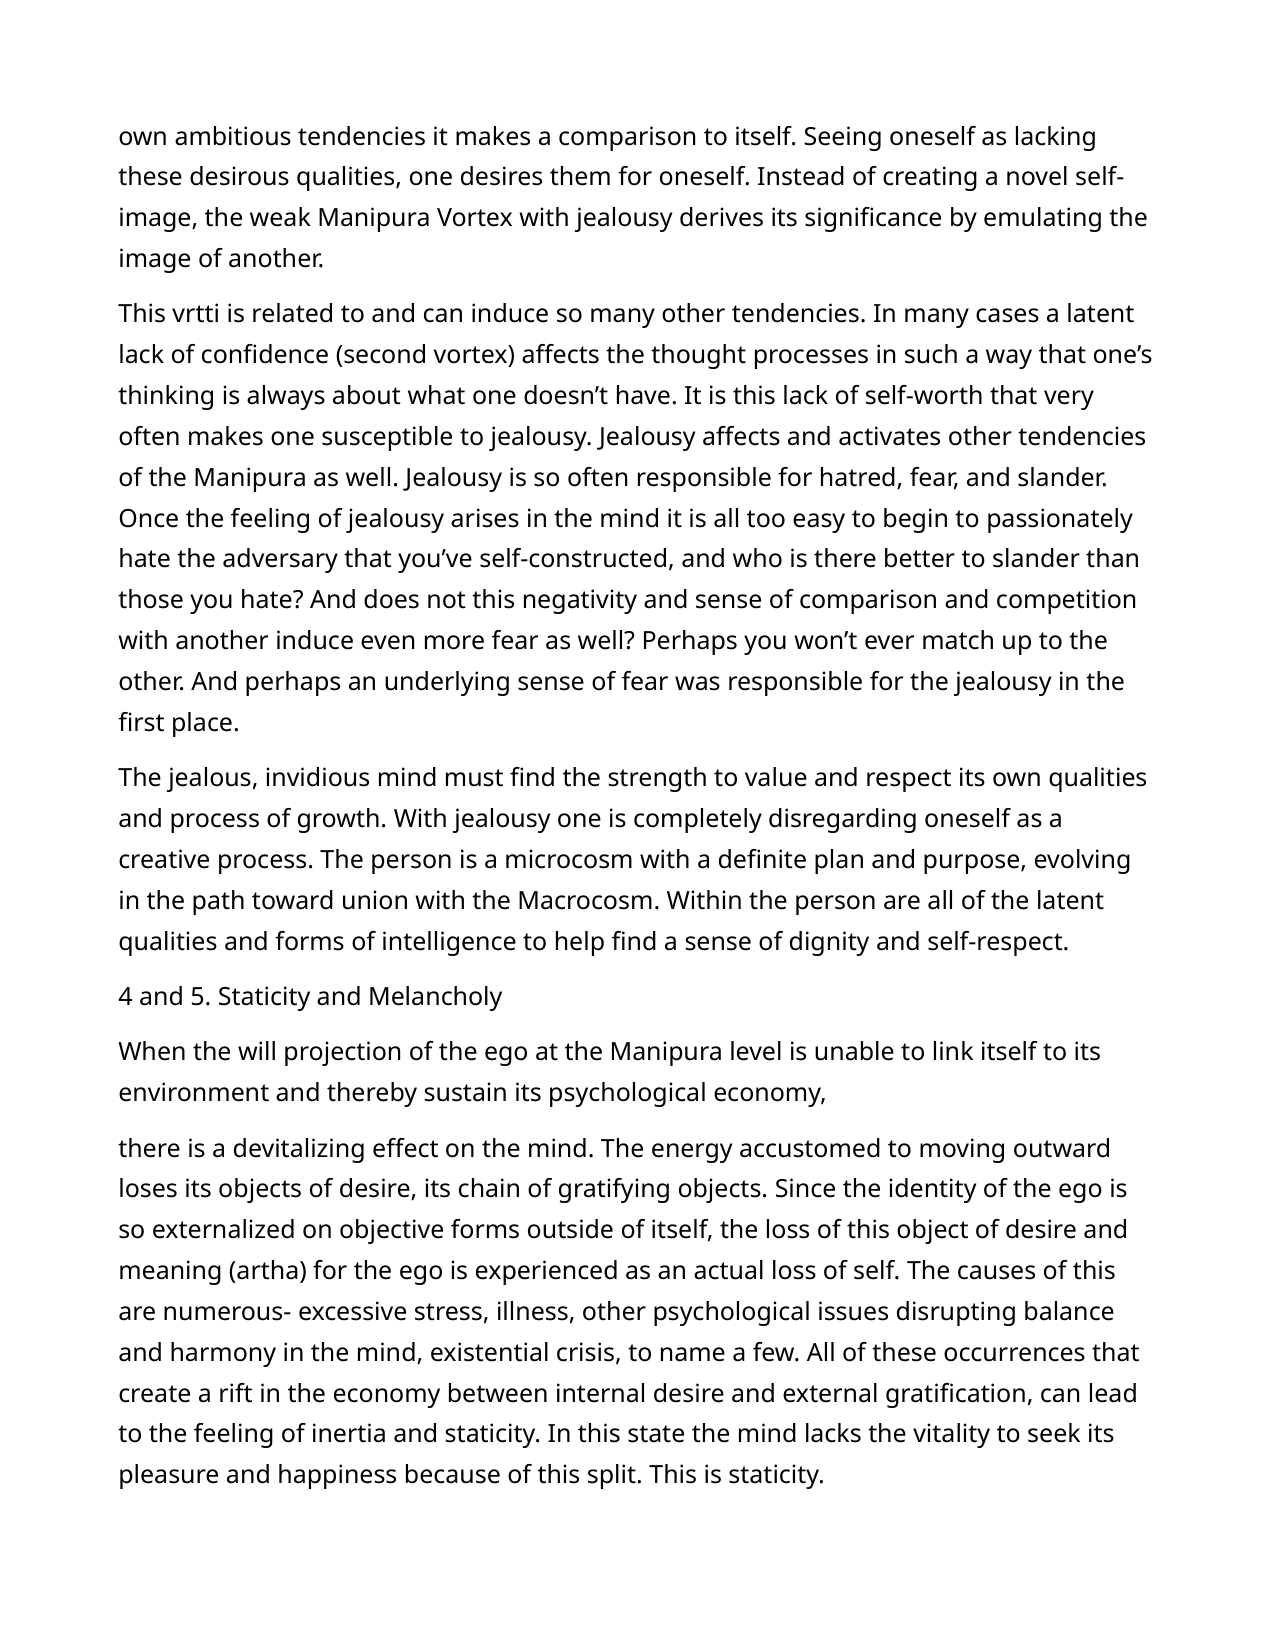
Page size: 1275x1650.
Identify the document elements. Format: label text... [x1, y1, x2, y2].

text This vrtti is related to and can induce so many other tendencies. In many cases a latent lack of confidence (second vortex) affects the thought processes in such a way that one’s thinking is always about what one doesn’t have. It is this lack of self-worth that very often makes one susceptible to jealousy. Jealousy affects and activates other tendencies of the Manipura as well. Jealousy is so often responsible for hatred, fear, and slander. Once the feeling of jealousy arises in the mind it is all too easy to begin to passionately hate the adversary that you’ve self-constructed, and who is there better to slander than those you hate? And does not this negativity and sense of comparison and competition with another induce even more fear as well? Perhaps you won’t ever match up to the other. And perhaps an underlying sense of fear was responsible for the jealousy in the first place. [118, 296, 1157, 738]
text 4 and 5. Staticity and Melancholy [118, 978, 1157, 1013]
text The jealous, invidious mind must find the strength to value and respect its own qualities and process of growth. With jealousy one is completely disregarding oneself as a creative process. The person is a microcosm with a definite plan and purpose, evolving in the path toward union with the Macrocosm. Within the person are all of the latent qualities and forms of intelligence to help find a sense of dignity and self-respect. [118, 760, 1157, 957]
text there is a devitalizing effect on the mind. The energy accustomed to moving outward loses its objects of desire, its chain of gratifying objects. Since the identity of the ego is so externalized on objective forms outside of itself, the loss of this object of desire and meaning (artha) for the ego is experienced as an actual loss of self. The causes of this are numerous- excessive stress, illness, other psychological issues disrupting balance and harmony in the mind, existential crisis, to name a few. All of these occurrences that create a rift in the economy between internal desire and external gratification, can lead to the feeling of inertia and staticity. In this state the mind lacks the vitality to seek its pleasure and happiness because of this split. This is staticity. [118, 1130, 1157, 1491]
text When the will projection of the ego at the Manipura level is unable to link itself to its environment and thereby sustain its psychological economy, [118, 1034, 1157, 1109]
text own ambitious tendencies it makes a comparison to itself. Seeing oneself as lacking these desirous qualities, one desires them for oneself. Instead of creating a novel self-image, the weak Manipura Vortex with jealousy derives its significance by emulating the image of another. [118, 118, 1157, 275]
